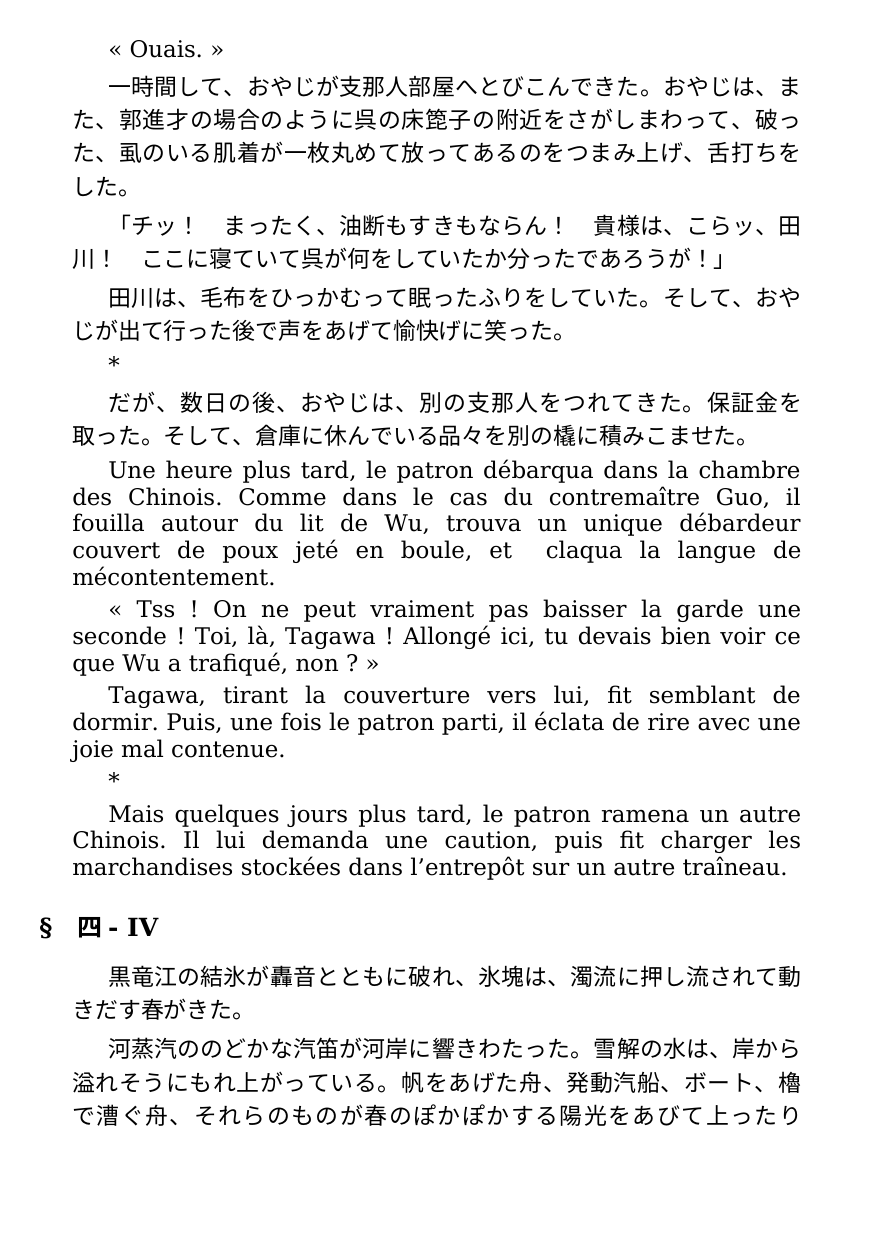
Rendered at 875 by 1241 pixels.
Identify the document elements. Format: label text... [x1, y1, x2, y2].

text Une heure plus tard, le patron débarqua dans la chambre des Chinois. Comme dans le cas du contremaître Guo, il fouilla autour du lit de Wu, trouva un unique débardeur couvert de poux jeté en boule, et claqua la langue de mécontentement. [72, 457, 802, 591]
text 黒竜江の結氷が轟音とともに破れ、氷塊は、濁流に押し流されて動きだす春がきた。 [72, 959, 802, 1025]
text Mais quelques jours plus tard, le patron ramena un autre Chinois. Il lui demanda une caution, puis fit charger les marchandises stockées dans l’entrepôt sur un autre traîneau. [72, 801, 802, 881]
text * [72, 768, 802, 795]
text * [72, 352, 802, 379]
subtitle § 四 - IV [36, 905, 838, 947]
text 田川は、毛布をひっかむって眠ったふりをしていた。そして、おやじが出て行った後で声をあげて愉快げに笑った。 [72, 280, 802, 346]
text « Tss ! On ne peut vraiment pas baisser la garde une seconde ! Toi, là, Tagawa ! Allongé ici, tu devais bien voir ce que Wu a trafiqué, non ? » [72, 597, 802, 677]
text Tagawa, tirant la couverture vers lui, fit semblant de dormir. Puis, une fois le patron parti, il éclata de rire avec une joie mal contenue. [72, 682, 802, 762]
text « Ouais. » [72, 36, 802, 63]
text だが、数日の後、おやじは、別の支那人をつれてきた。保証金を取った。そして、倉庫に休んでいる品々を別の橇に積みこませた。 [72, 385, 802, 451]
text 河蒸汽ののどかな汽笛が河岸に響きわたった。雪解の水は、岸から溢れそうにもれ上がっている。帆をあげた舟、発動汽船、ボート、櫓で漕ぐ舟、それらのものが春のぽかぽかする陽光をあびて上ったり [72, 1031, 802, 1131]
text 「チッ！ まったく、油断もすきもならん！ 貴様は、こらッ、田川！ ここに寝ていて呉が何をしていたか分ったであろうが！」 [72, 207, 802, 274]
text 一時間して、おやじが支那人部屋へとびこんできた。おやじは、また、郭進才の場合のように呉の床箆子の附近をさがしまわって、破った、虱のいる肌着が一枚丸めて放ってあるのをつまみ上げ、舌打ちをした。 [72, 69, 802, 202]
